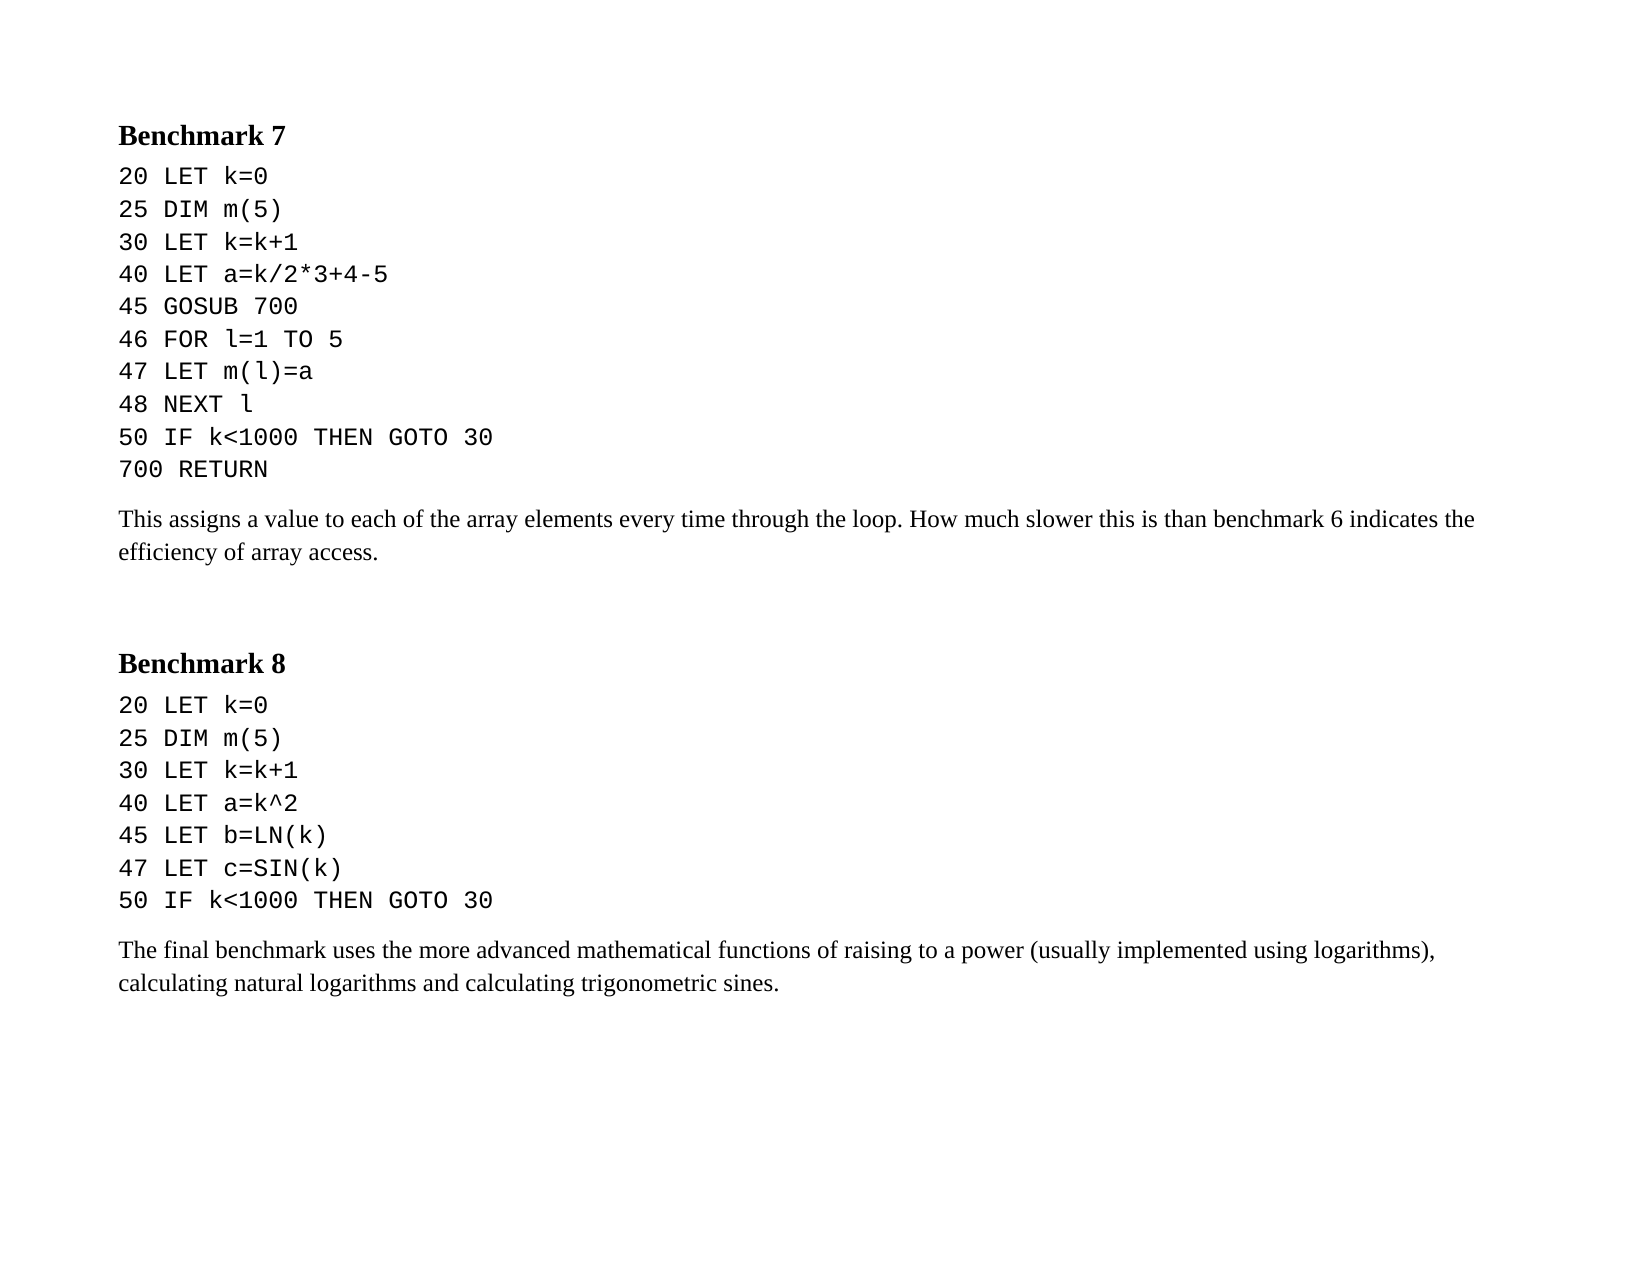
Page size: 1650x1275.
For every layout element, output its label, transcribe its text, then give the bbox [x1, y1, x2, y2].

text 20 LET k=0 25 DIM m(5) 30 LET k=k+1 40 LET a=k^2 45 LET b=LN(k) 47 LET c=SIN(k) 50 IF k<1000 THEN GOTO 30 [118, 693, 1532, 916]
subtitle Benchmark 8 [118, 647, 1532, 680]
text The final benchmark uses the more advanced mathematical functions of raising to a power (usually implemented using logarithms), calculating natural logarithms and calculating trigonometric sines. [118, 935, 1532, 996]
text 20 LET k=0 25 DIM m(5) 30 LET k=k+1 40 LET a=k/2*3+4-5 45 GOSUB 700 46 FOR l=1 TO 5 47 LET m(l)=a 48 NEXT l 50 IF k<1000 THEN GOTO 30 700 RETURN [118, 164, 1532, 485]
subtitle Benchmark 7 [118, 118, 1532, 152]
text This assigns a value to each of the array elements every time through the loop. How much slower this is than benchmark 6 indicates the efficiency of array access. [118, 504, 1532, 566]
